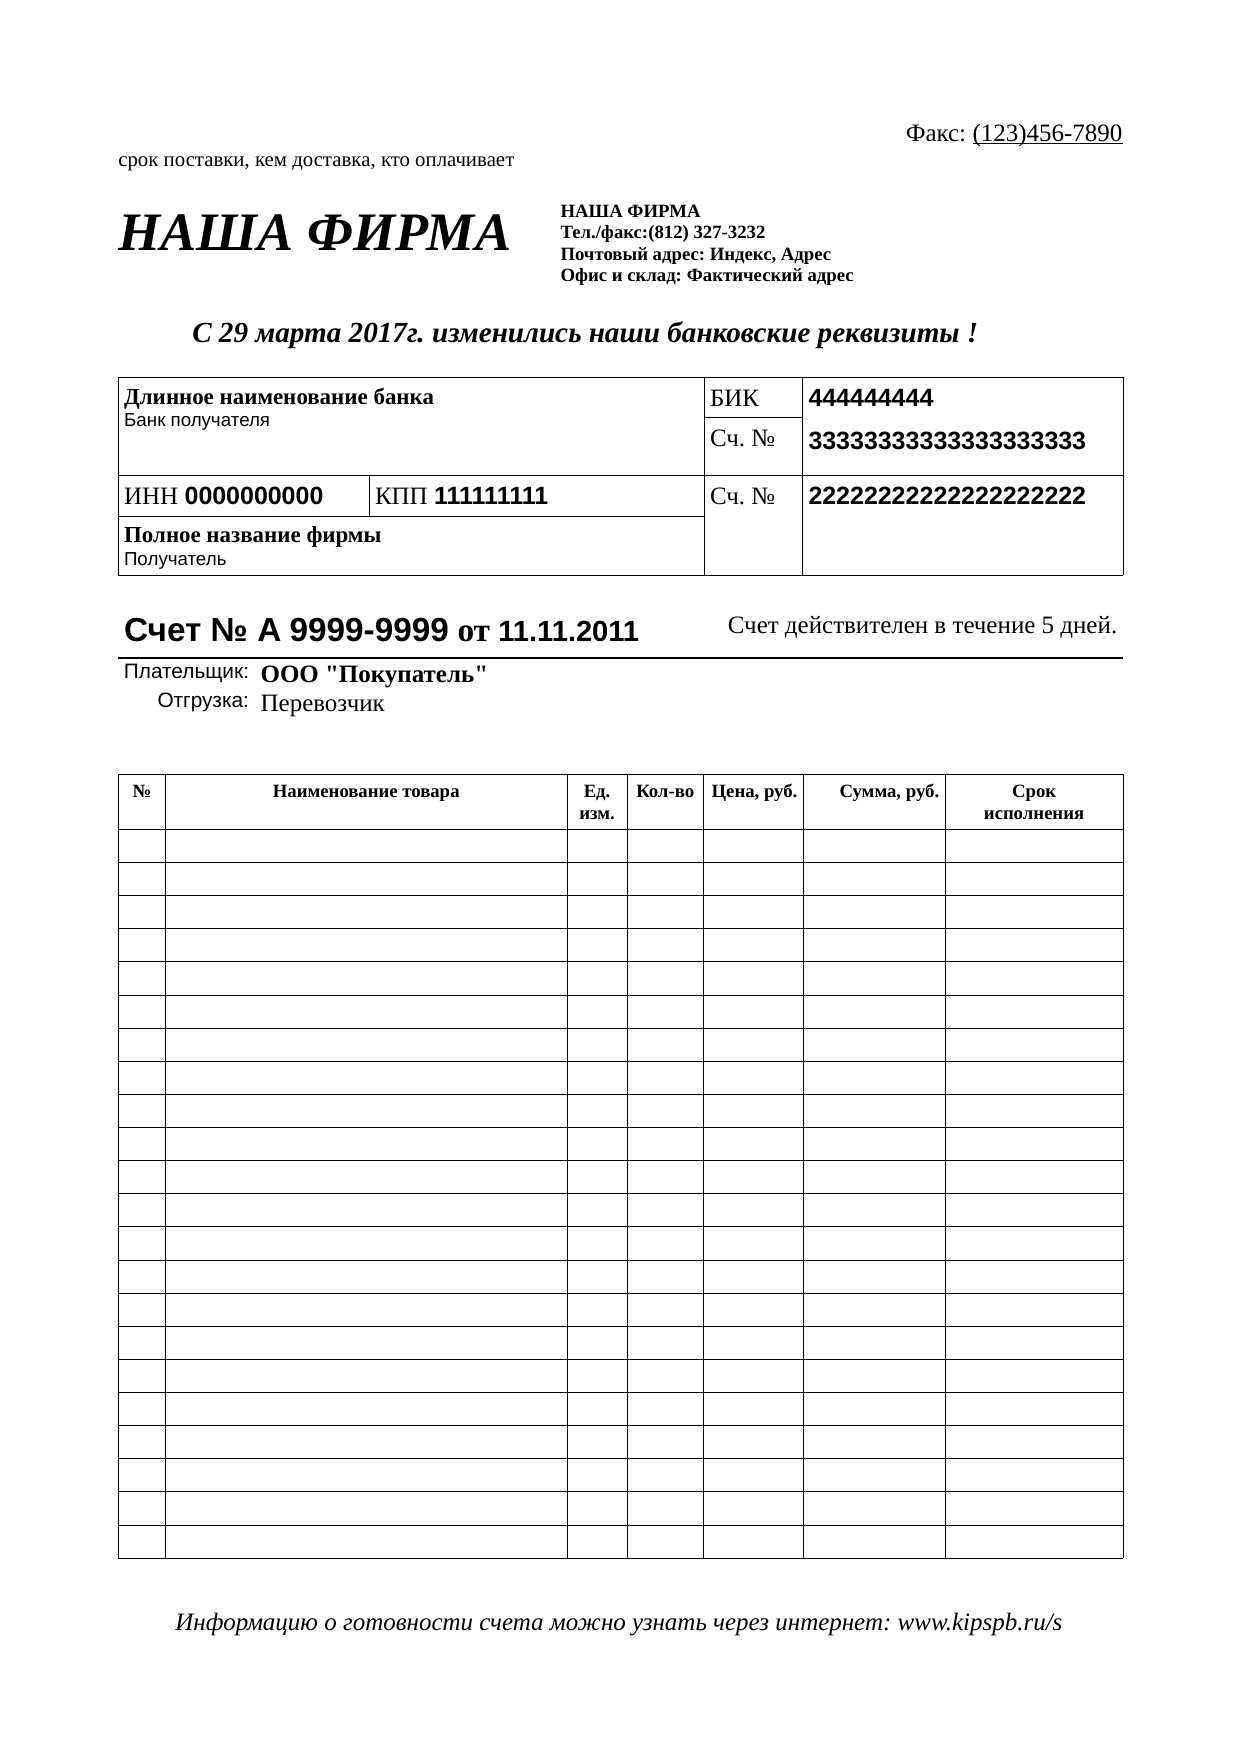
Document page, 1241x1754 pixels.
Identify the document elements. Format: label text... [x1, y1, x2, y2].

table_header НАША ФИРМА Тел./факс:(812) 327-3232 Почтовый адрес: Индекс, Адрес Офис и склад: Фактический адрес [560, 200, 1123, 286]
table_cell [804, 1095, 945, 1127]
table_cell [119, 863, 165, 895]
table_cell [946, 1161, 1123, 1193]
table_cell [568, 996, 627, 1028]
table_cell Отгрузка: [118, 688, 260, 717]
table_cell [166, 1095, 567, 1127]
table_cell [568, 1526, 627, 1558]
table_cell [704, 1459, 803, 1491]
table_cell [704, 1261, 803, 1293]
table_cell [119, 1194, 165, 1226]
table_cell [166, 1128, 567, 1160]
table_cell [119, 1029, 165, 1061]
table_cell [568, 1360, 627, 1392]
table_cell [804, 863, 945, 895]
table_cell [166, 1393, 567, 1425]
table_cell [946, 1492, 1123, 1524]
table_cell [568, 1095, 627, 1127]
table_cell [568, 1128, 627, 1160]
table_cell [166, 1492, 567, 1524]
table_cell [704, 896, 803, 928]
table_cell [804, 1327, 945, 1359]
table_cell [628, 1029, 703, 1061]
table_header Счет действителен в течение 5 дней. [715, 604, 1123, 657]
table_cell [166, 1294, 567, 1326]
table_cell [119, 1426, 165, 1458]
table_header Срок исполнения [946, 775, 1123, 829]
table_cell [166, 1029, 567, 1061]
table_cell [704, 962, 803, 994]
table_cell [119, 1393, 165, 1425]
table_cell [946, 1029, 1123, 1061]
table_cell [704, 996, 803, 1028]
table_cell [628, 1227, 703, 1259]
table_cell [166, 962, 567, 994]
table_cell [704, 830, 803, 862]
table_header БИК [705, 378, 802, 417]
table_cell [804, 929, 945, 961]
table_cell [704, 1327, 803, 1359]
text Факс: (123)456-7890 [118, 118, 1122, 147]
table_cell [704, 1194, 803, 1226]
table_header Наименование товара [166, 775, 567, 829]
table_cell [628, 996, 703, 1028]
table_cell [568, 1062, 627, 1094]
table_cell [804, 1426, 945, 1458]
table_cell [804, 1492, 945, 1524]
table_cell [628, 1526, 703, 1558]
table_cell 22222222222222222222 [803, 476, 1123, 575]
table_header Цена, руб. [704, 775, 803, 829]
table_cell [568, 1194, 627, 1226]
table_cell [804, 962, 945, 994]
table_cell [568, 1426, 627, 1458]
table_cell [568, 1029, 627, 1061]
table_cell [166, 1459, 567, 1491]
table_cell [119, 1294, 165, 1326]
table_cell [166, 1261, 567, 1293]
table_cell [804, 1261, 945, 1293]
table_cell [166, 1161, 567, 1193]
table_cell [804, 1227, 945, 1259]
table_cell [946, 1261, 1123, 1293]
table_cell [628, 830, 703, 862]
table_cell [166, 1327, 567, 1359]
table_cell Сч. № [705, 418, 802, 475]
table_cell [568, 1161, 627, 1193]
table_cell [946, 1426, 1123, 1458]
table_cell [119, 830, 165, 862]
table_cell Сч. № [705, 476, 802, 575]
table_cell [804, 1194, 945, 1226]
table_header Кол-во [628, 775, 703, 829]
table_cell [568, 1459, 627, 1491]
table_header ООО "Покупатель" [260, 659, 1123, 688]
table_cell Полное название фирмы Получатель [119, 517, 704, 575]
table_cell [166, 1426, 567, 1458]
table_cell [704, 1062, 803, 1094]
table_cell [568, 1492, 627, 1524]
table_cell [119, 1360, 165, 1392]
table_header Сумма, руб. [804, 775, 945, 829]
table_cell [946, 1194, 1123, 1226]
table_cell [704, 863, 803, 895]
table_header Плательщик: [118, 659, 260, 688]
table_cell [628, 1128, 703, 1160]
table_cell [119, 1492, 165, 1524]
table_cell [804, 1294, 945, 1326]
table_cell [166, 996, 567, 1028]
table_cell [568, 830, 627, 862]
table_cell [568, 962, 627, 994]
table_cell [568, 896, 627, 928]
table_cell [704, 1492, 803, 1524]
table_cell [704, 1426, 803, 1458]
table_cell [119, 1227, 165, 1259]
table_cell [704, 1161, 803, 1193]
table_cell [946, 1526, 1123, 1558]
table_cell [119, 1062, 165, 1094]
table_cell [804, 1128, 945, 1160]
table_cell [628, 1294, 703, 1326]
table_cell КПП 111111111 [370, 476, 704, 516]
table_cell [628, 1161, 703, 1193]
table_cell [804, 1029, 945, 1061]
table_cell [119, 996, 165, 1028]
table_cell [946, 1360, 1123, 1392]
table_cell [166, 1062, 567, 1094]
table_header 444444444 33333333333333333333 [803, 378, 1123, 475]
table_cell [946, 1062, 1123, 1094]
table_cell [166, 830, 567, 862]
table_cell [704, 1360, 803, 1392]
table_cell [946, 962, 1123, 994]
table_cell [804, 1459, 945, 1491]
table_cell [119, 929, 165, 961]
table_cell [704, 1128, 803, 1160]
table_cell [119, 896, 165, 928]
table_cell [166, 1227, 567, 1259]
table_cell [946, 896, 1123, 928]
table_cell [704, 1294, 803, 1326]
table_cell [804, 1161, 945, 1193]
table_cell [628, 1062, 703, 1094]
table_cell [946, 1128, 1123, 1160]
table_cell [119, 1327, 165, 1359]
table_cell [628, 1426, 703, 1458]
table_cell [946, 830, 1123, 862]
table_cell [119, 1128, 165, 1160]
table_cell [946, 1294, 1123, 1326]
table_cell [568, 1327, 627, 1359]
table_cell [568, 863, 627, 895]
table_header НАША ФИРМА [118, 200, 560, 286]
text С 29 марта 2017г. изменились наши банковские реквизиты ! [118, 315, 1122, 348]
table_cell [119, 1161, 165, 1193]
table_cell [704, 1095, 803, 1127]
table_cell [119, 1459, 165, 1491]
table_cell [119, 1261, 165, 1293]
table_cell [568, 1261, 627, 1293]
table_cell [568, 929, 627, 961]
table_cell [568, 1393, 627, 1425]
table_cell [628, 929, 703, 961]
table_cell [804, 1360, 945, 1392]
table_cell [628, 1492, 703, 1524]
table_cell [804, 1526, 945, 1558]
text срок поставки, кем доставка, кто оплачивает [118, 147, 1122, 171]
table_cell [946, 1327, 1123, 1359]
table_cell [946, 929, 1123, 961]
table_cell [704, 1227, 803, 1259]
table_cell [946, 863, 1123, 895]
table_header Счет № А 9999-9999 от 11.11.2011 [118, 604, 715, 657]
table_cell [628, 962, 703, 994]
table_cell [804, 1393, 945, 1425]
table_cell [704, 1029, 803, 1061]
table_cell [166, 896, 567, 928]
table_cell [804, 996, 945, 1028]
table_cell [166, 1194, 567, 1226]
table_cell [704, 1393, 803, 1425]
table_cell [628, 1261, 703, 1293]
table_cell [946, 1095, 1123, 1127]
table_cell [119, 962, 165, 994]
table_cell [946, 1227, 1123, 1259]
table_cell [628, 1360, 703, 1392]
table_cell [804, 1062, 945, 1094]
table_cell [628, 1194, 703, 1226]
table_cell [166, 863, 567, 895]
table_cell Перевозчик [260, 688, 1123, 717]
table_cell [166, 929, 567, 961]
table_cell [568, 1227, 627, 1259]
table_header № [119, 775, 165, 829]
table_cell [628, 1459, 703, 1491]
table_cell [704, 929, 803, 961]
table_cell [628, 863, 703, 895]
table_cell [166, 1526, 567, 1558]
table_cell [628, 1095, 703, 1127]
table_cell [946, 1459, 1123, 1491]
table_cell [704, 1526, 803, 1558]
table_header Ед. изм. [568, 775, 627, 829]
table_cell [946, 1393, 1123, 1425]
table_header Длинное наименование банка Банк получателя [119, 378, 704, 475]
table_cell [119, 1095, 165, 1127]
table_cell [628, 1327, 703, 1359]
table_cell ИНН 0000000000 [119, 476, 369, 516]
table_cell [119, 1526, 165, 1558]
table_cell [946, 996, 1123, 1028]
table_cell [166, 1360, 567, 1392]
table_cell [804, 896, 945, 928]
table_cell [804, 830, 945, 862]
table_cell [628, 1393, 703, 1425]
table_cell [628, 896, 703, 928]
table_cell [568, 1294, 627, 1326]
